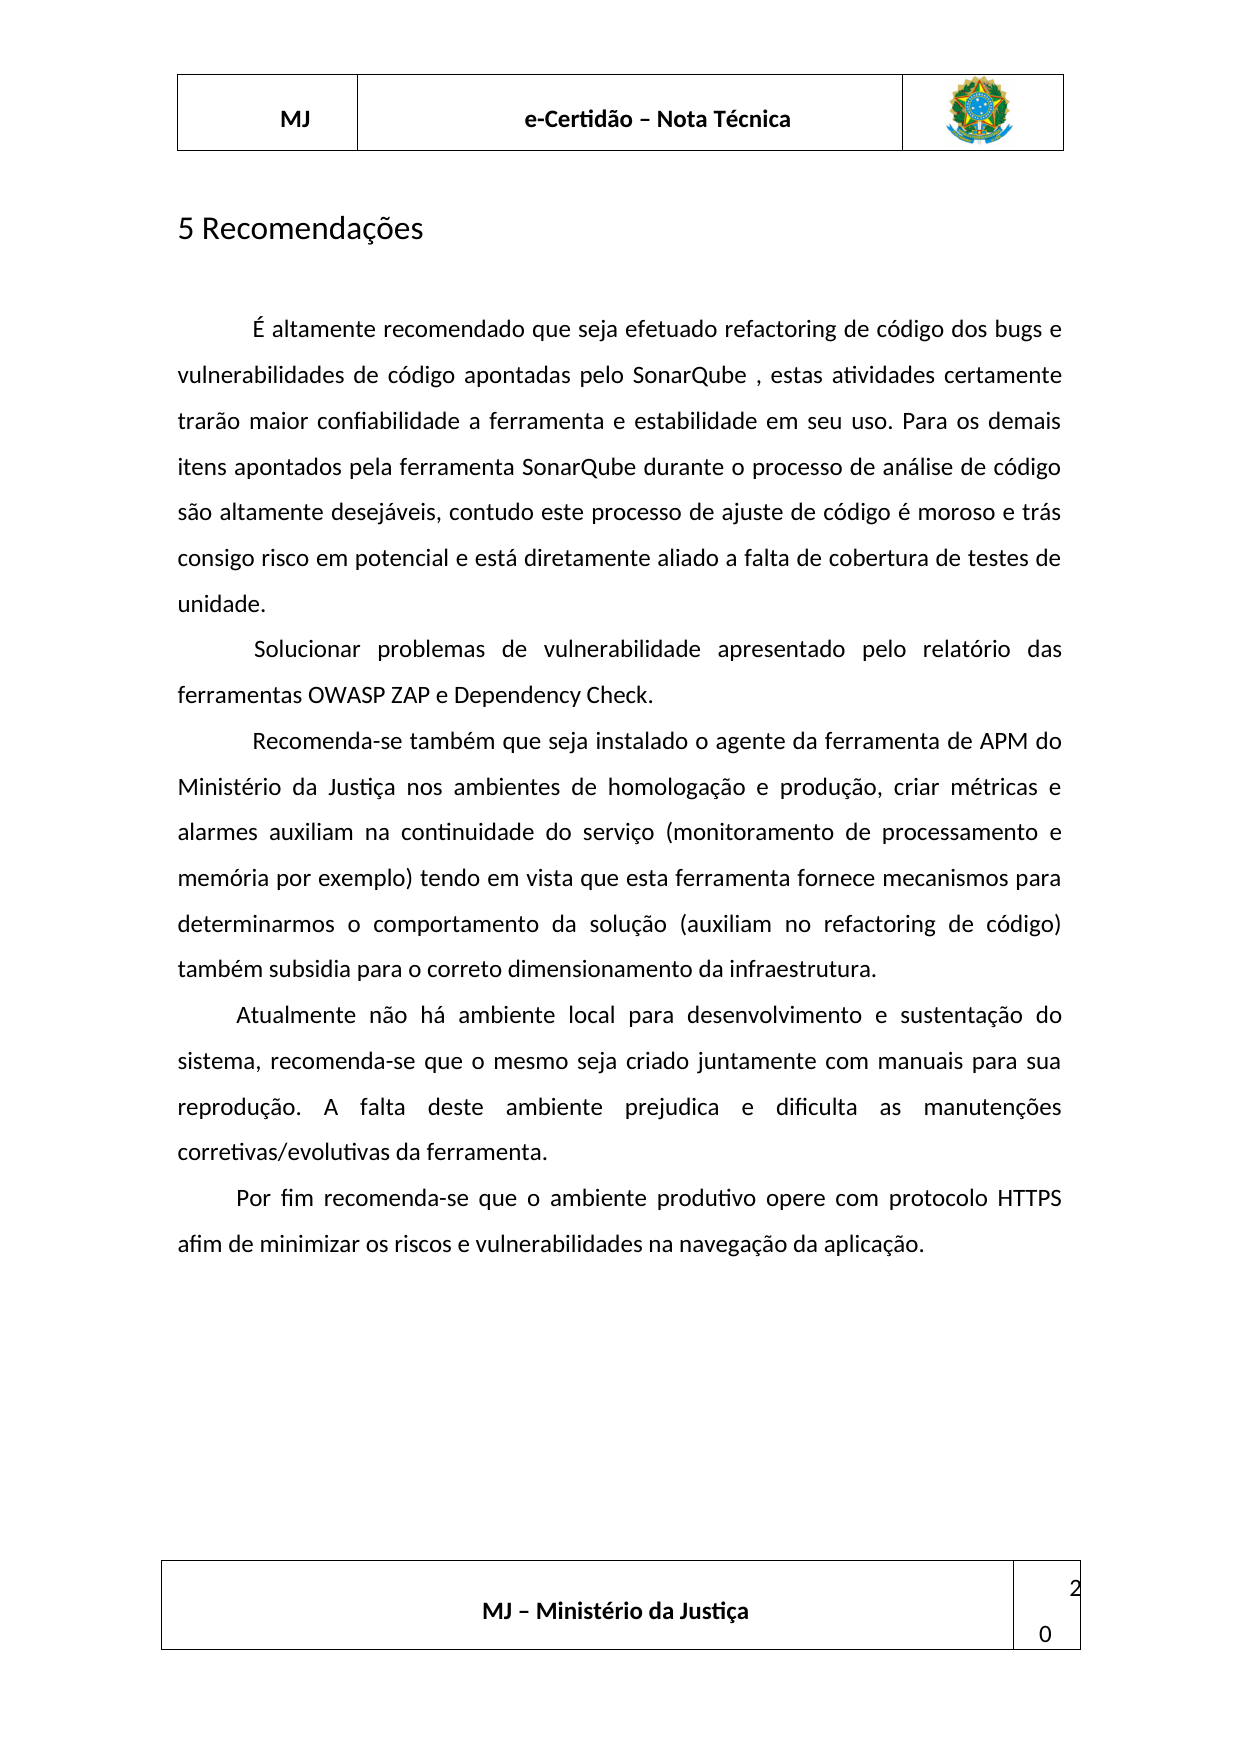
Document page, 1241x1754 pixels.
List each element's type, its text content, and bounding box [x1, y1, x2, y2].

text É altamente recomendado que seja efetuado refactoring de código dos bugs e vulnerabilidades de código apontadas pelo SonarQube , estas atividades certamente trarão maior confiabilidade a ferramenta e estabilidade em seu uso. Para os demais itens apontados pela ferramenta SonarQube durante o processo de análise de código são altamente desejáveis, contudo este processo de ajuste de código é moroso e trás consigo risco em potencial e está diretamente aliado a falta de cobertura de testes de unidade. [177, 573, 1063, 618]
text Solucionar problemas de vulnerabilidade apresentado pelo relatório das ferramentas OWASP ZAP e Dependency Check. [177, 633, 1063, 710]
text Atualmente não há ambiente local para desenvolvimento e sustentação do sistema, recomenda-se que o mesmo seja criado juntamente com manuais para sua reprodução. A falta deste ambiente prejudica e dificulta as manutenções corretivas/evolutivas da ferramenta. [177, 999, 1063, 1045]
text Por fim recomenda-se que o ambiente produtivo opere com protocolo HTTPS afim de minimizar os riscos e vulnerabilidades na navegação da aplicação. [177, 1182, 1063, 1258]
text É altamente recomendado que seja efetuado refactoring de código dos bugs e vulnerabilidades de código apontadas pelo SonarQube , estas atividades certamente trarão maior confiabilidade a ferramenta e estabilidade em seu uso. Para os demais itens apontados pela ferramenta SonarQube durante o processo de análise de código são altamente desejáveis, contudo este processo de ajuste de código é moroso e trás consigo risco em potencial e está diretamente aliado a falta de cobertura de testes de unidade. [177, 390, 1063, 405]
text Recomenda-se também que seja instalado o agente da ferramenta de APM do Ministério da Justiça nos ambientes de homologação e produção, criar métricas e alarmes auxiliam na continuidade do serviço (monitoramento de processamento e memória por exemplo) tendo em vista que esta ferramenta fornece mecanismos para determinarmos o comportamento da solução (auxiliam no refactoring de código) também subsidia para o correto dimensionamento da infraestrutura. [177, 801, 1063, 816]
text É altamente recomendado que seja efetuado refactoring de código dos bugs e vulnerabilidades de código apontadas pelo SonarQube , estas atividades certamente trarão maior confiabilidade a ferramenta e estabilidade em seu uso. Para os demais itens apontados pela ferramenta SonarQube durante o processo de análise de código são altamente desejáveis, contudo este processo de ajuste de código é moroso e trás consigo risco em potencial e está diretamente aliado a falta de cobertura de testes de unidade. [177, 313, 1063, 359]
subtitle 5 Recomendações [423, 207, 1063, 247]
text É altamente recomendado que seja efetuado refactoring de código dos bugs e vulnerabilidades de código apontadas pelo SonarQube , estas atividades certamente trarão maior confiabilidade a ferramenta e estabilidade em seu uso. Para os demais itens apontados pela ferramenta SonarQube durante o processo de análise de código são altamente desejáveis, contudo este processo de ajuste de código é moroso e trás consigo risco em potencial e está diretamente aliado a falta de cobertura de testes de unidade. [177, 435, 1063, 451]
text Recomenda-se também que seja instalado o agente da ferramenta de APM do Ministério da Justiça nos ambientes de homologação e produção, criar métricas e alarmes auxiliam na continuidade do serviço (monitoramento de processamento e memória por exemplo) tendo em vista que esta ferramenta fornece mecanismos para determinarmos o comportamento da solução (auxiliam no refactoring de código) também subsidia para o correto dimensionamento da infraestrutura. [177, 847, 1063, 862]
text Atualmente não há ambiente local para desenvolvimento e sustentação do sistema, recomenda-se que o mesmo seja criado juntamente com manuais para sua reprodução. A falta deste ambiente prejudica e dificulta as manutenções corretivas/evolutivas da ferramenta. [177, 1121, 1063, 1167]
text Recomenda-se também que seja instalado o agente da ferramenta de APM do Ministério da Justiça nos ambientes de homologação e produção, criar métricas e alarmes auxiliam na continuidade do serviço (monitoramento de processamento e memória por exemplo) tendo em vista que esta ferramenta fornece mecanismos para determinarmos o comportamento da solução (auxiliam no refactoring de código) também subsidia para o correto dimensionamento da infraestrutura. [177, 725, 1063, 771]
picture [944, 75, 1020, 149]
text É altamente recomendado que seja efetuado refactoring de código dos bugs e vulnerabilidades de código apontadas pelo SonarQube , estas atividades certamente trarão maior confiabilidade a ferramenta e estabilidade em seu uso. Para os demais itens apontados pela ferramenta SonarQube durante o processo de análise de código são altamente desejáveis, contudo este processo de ajuste de código é moroso e trás consigo risco em potencial e está diretamente aliado a falta de cobertura de testes de unidade. [177, 481, 1063, 496]
text Recomenda-se também que seja instalado o agente da ferramenta de APM do Ministério da Justiça nos ambientes de homologação e produção, criar métricas e alarmes auxiliam na continuidade do serviço (monitoramento de processamento e memória por exemplo) tendo em vista que esta ferramenta fornece mecanismos para determinarmos o comportamento da solução (auxiliam no refactoring de código) também subsidia para o correto dimensionamento da infraestrutura. [177, 893, 1063, 908]
text Recomenda-se também que seja instalado o agente da ferramenta de APM do Ministério da Justiça nos ambientes de homologação e produção, criar métricas e alarmes auxiliam na continuidade do serviço (monitoramento de processamento e memória por exemplo) tendo em vista que esta ferramenta fornece mecanismos para determinarmos o comportamento da solução (auxiliam no refactoring de código) também subsidia para o correto dimensionamento da infraestrutura. [177, 938, 1063, 984]
text É altamente recomendado que seja efetuado refactoring de código dos bugs e vulnerabilidades de código apontadas pelo SonarQube , estas atividades certamente trarão maior confiabilidade a ferramenta e estabilidade em seu uso. Para os demais itens apontados pela ferramenta SonarQube durante o processo de análise de código são altamente desejáveis, contudo este processo de ajuste de código é moroso e trás consigo risco em potencial e está diretamente aliado a falta de cobertura de testes de unidade. [177, 527, 1063, 542]
text Atualmente não há ambiente local para desenvolvimento e sustentação do sistema, recomenda-se que o mesmo seja criado juntamente com manuais para sua reprodução. A falta deste ambiente prejudica e dificulta as manutenções corretivas/evolutivas da ferramenta. [177, 1076, 1063, 1091]
